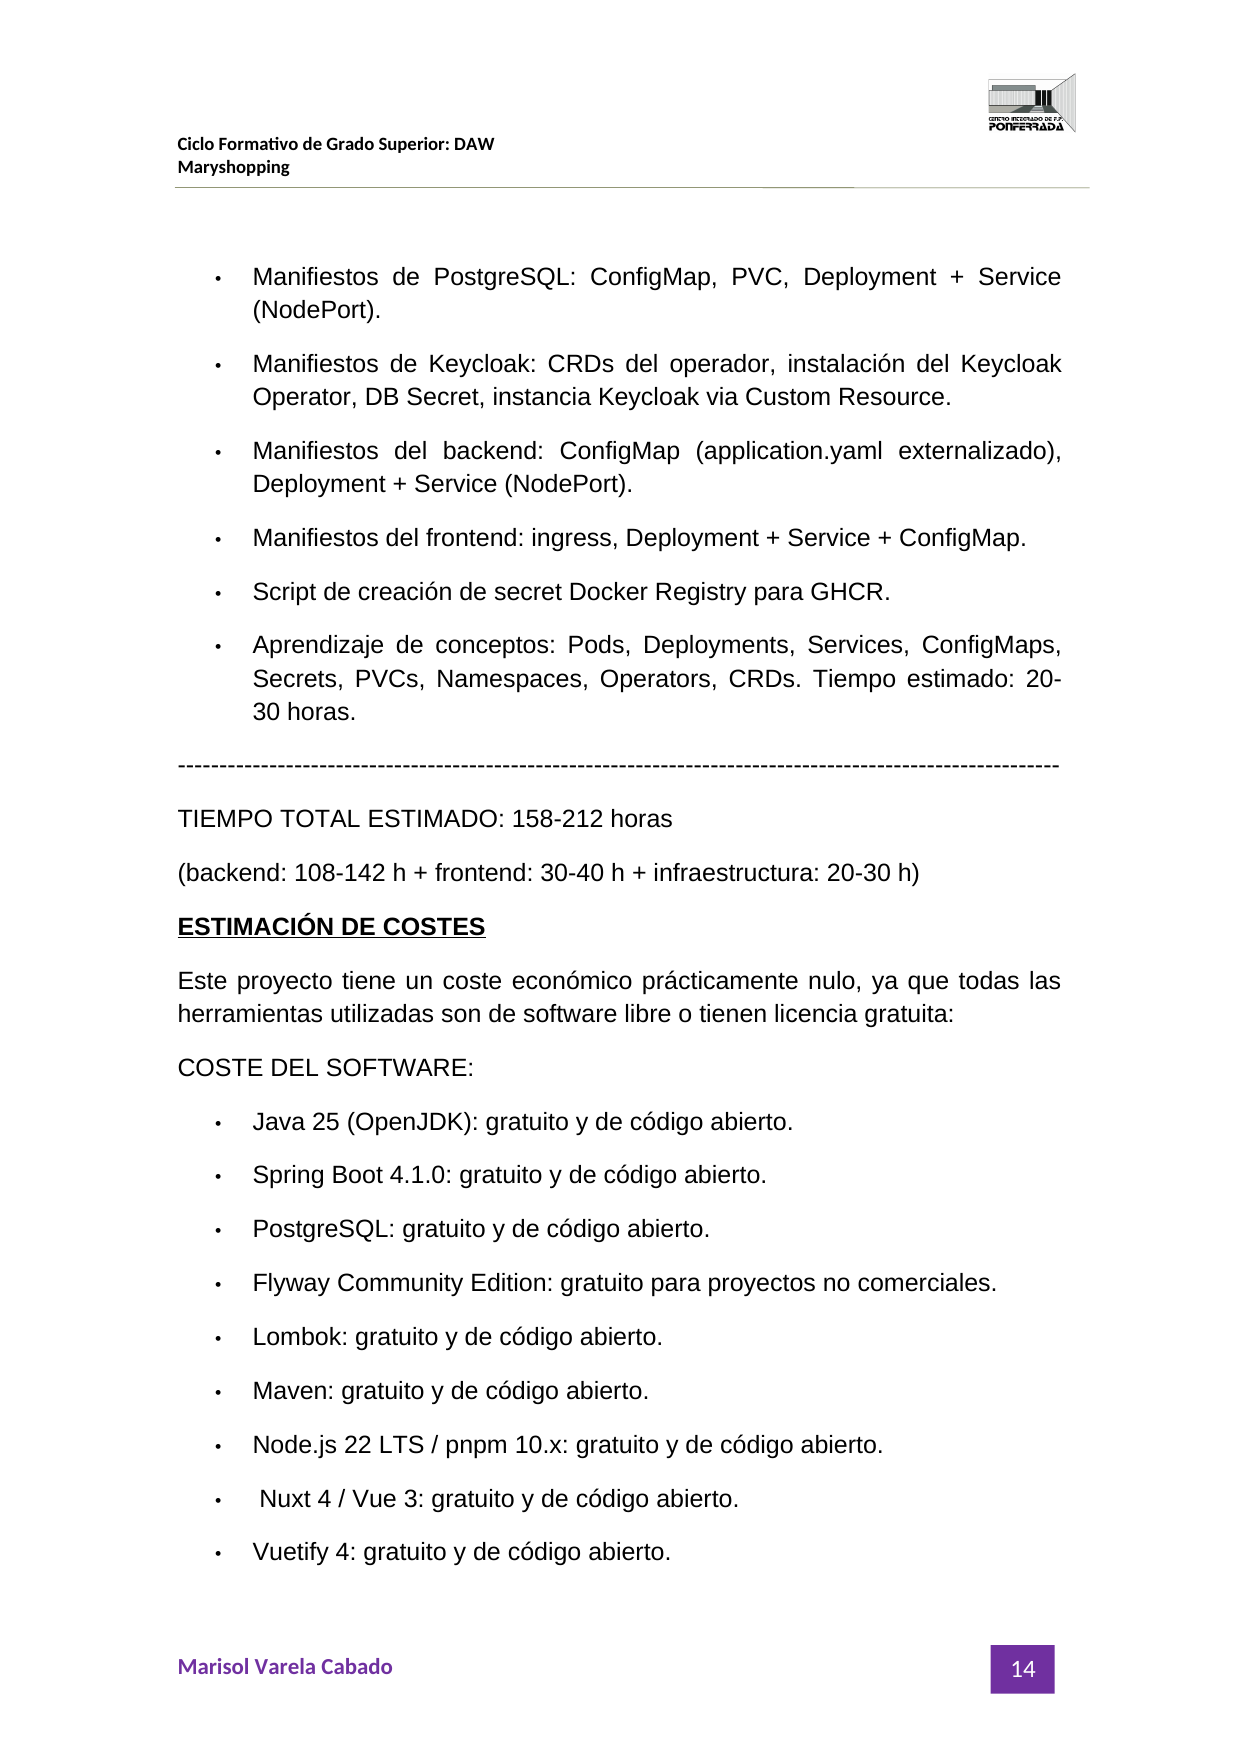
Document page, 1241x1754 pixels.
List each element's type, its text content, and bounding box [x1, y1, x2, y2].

text (backend: 108-142 h + frontend: 30-40 h + infraestructura: 20-30 h) [177, 858, 1063, 887]
text ESTIMACIÓN DE COSTES [177, 912, 1063, 941]
list Lombok: gratuito y de código abierto. [215, 1322, 1063, 1351]
list Vuetify 4: gratuito y de código abierto. [215, 1537, 1063, 1566]
list Java 25 (OpenJDK): gratuito y de código abierto. [215, 1107, 1063, 1135]
text COSTE DEL SOFTWARE: [177, 1053, 1063, 1081]
list Spring Boot 4.1.0: gratuito y de código abierto. [215, 1160, 1063, 1189]
list PostgreSQL: gratuito y de código abierto. [215, 1214, 1063, 1243]
list Flyway Community Edition: gratuito para proyectos no comerciales. [215, 1268, 1063, 1297]
list Manifiestos del frontend: ingress, Deployment + Service + ConfigMap. [215, 523, 1063, 552]
text TIEMPO TOTAL ESTIMADO: 158-212 horas [177, 804, 1063, 833]
list Manifiestos de PostgreSQL: ConfigMap, PVC, Deployment + Service (NodePort). [215, 262, 1063, 324]
list Manifiestos del backend: ConfigMap (application.yaml externalizado), Deployment + Service (NodePort). [215, 436, 1063, 498]
text ---------------------------------------------------------------------------------------------------------- [177, 750, 1063, 779]
list Aprendizaje de conceptos: Pods, Deployments, Services, ConfigMaps, Secrets, PVCs, Namespaces, Operators, CRDs. Tiempo estimado: 20-30 horas. [215, 631, 1063, 725]
list Script de creación de secret Docker Registry para GHCR. [215, 577, 1063, 605]
text Este proyecto tiene un coste económico prácticamente nulo, ya que todas las herramientas utilizadas son de software libre o tienen licencia gratuita: [177, 966, 1063, 1028]
list Maven: gratuito y de código abierto. [215, 1376, 1063, 1404]
list Node.js 22 LTS / pnpm 10.x: gratuito y de código abierto. [215, 1430, 1063, 1458]
list Nuxt 4 / Vue 3: gratuito y de código abierto. [215, 1483, 1063, 1512]
list Manifiestos de Keycloak: CRDs del operador, instalación del Keycloak Operator, DB Secret, instancia Keycloak via Custom Resource. [215, 349, 1063, 411]
